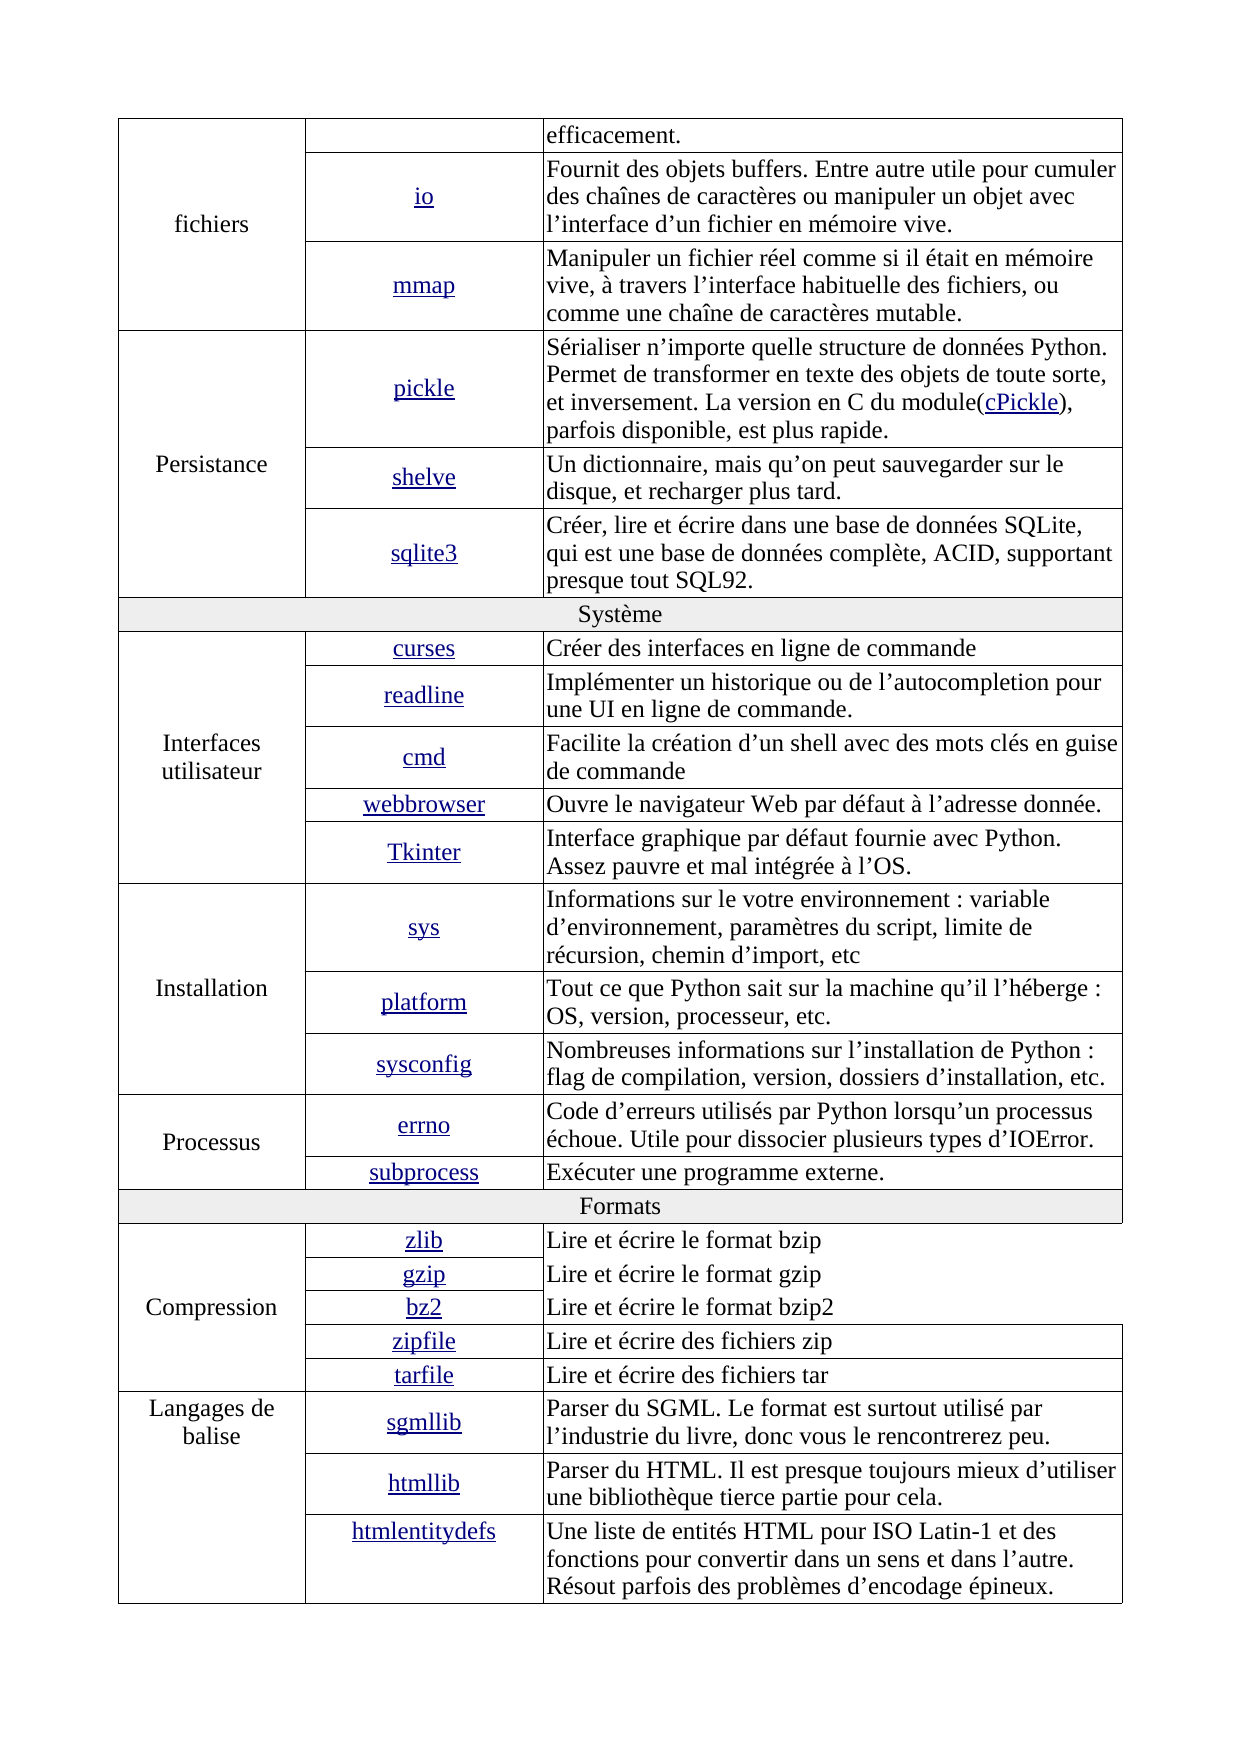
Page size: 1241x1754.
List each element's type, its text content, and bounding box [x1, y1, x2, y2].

table_cell htmlentitydefs [306, 1515, 543, 1603]
table_cell zlib [306, 1224, 543, 1257]
table_cell Lire et écrire des fichiers tar [544, 1359, 1122, 1391]
table_cell Installation [119, 884, 305, 1094]
table_cell io [306, 153, 543, 241]
table_cell Parser du SGML. Le format est surtout utilisé par l’industrie du livre, donc vous le rencontrerez peu. [544, 1392, 1122, 1453]
table_cell cmd [306, 727, 543, 787]
table_cell gzip [306, 1258, 543, 1290]
table_cell zipfile [306, 1325, 543, 1358]
table_cell Tout ce que Python sait sur la machine qu’il l’héberge : OS, version, processeur, etc. [544, 972, 1122, 1033]
table_cell Créer, lire et écrire dans une base de données SQLite, qui est une base de données complète, ACID, supportant presque tout SQL92. [544, 509, 1122, 597]
table_cell Fournit des objets buffers. Entre autre utile pour cumuler des chaînes de caractères ou manipuler un objet avec l’interface d’un fichier en mémoire vive. [544, 153, 1122, 241]
table_cell Langages de balise [119, 1392, 305, 1603]
table_cell Système [119, 598, 1122, 631]
table_cell Tkinter [306, 822, 543, 882]
table_cell sys [306, 884, 543, 971]
table_cell Interfaces utilisateur [119, 632, 305, 882]
table_cell Implémenter un historique ou de l’autocompletion pour une UI en ligne de commande. [544, 666, 1122, 726]
table_cell Persistance [119, 331, 305, 597]
table_cell bz2 [306, 1291, 543, 1324]
table_cell platform [306, 972, 543, 1033]
table_cell fichiers [119, 119, 305, 330]
table_cell shelve [306, 448, 543, 508]
table_cell mmap [306, 242, 543, 330]
table_cell efficacement. [544, 119, 1122, 152]
table_cell Ouvre le navigateur Web par défaut à l’adresse donnée. [544, 789, 1122, 821]
table_cell subprocess [306, 1157, 543, 1189]
table_cell sysconfig [306, 1034, 543, 1094]
table_cell [306, 119, 543, 152]
table_cell Une liste de entités HTML pour ISO Latin-1 et des fonctions pour convertir dans un sens et dans l’autre. Résout parfois des problèmes d’encodage épineux. [544, 1515, 1122, 1603]
table_cell Informations sur le votre environnement : variable d’environnement, paramètres du script, limite de récursion, chemin d’import, etc [544, 884, 1122, 971]
table_cell Processus [119, 1095, 305, 1189]
table_cell Exécuter une programme externe. [544, 1157, 1122, 1189]
table_cell Lire et écrire le format bzip [544, 1224, 1122, 1257]
table_cell readline [306, 666, 543, 726]
table_cell Nombreuses informations sur l’installation de Python : flag de compilation, version, dossiers d’installation, etc. [544, 1034, 1122, 1094]
table_cell Créer des interfaces en ligne de commande [544, 632, 1122, 665]
table_cell Sérialiser n’importe quelle structure de données Python. Permet de transformer en texte des objets de toute sorte, et inversement. La version en C du module(cPickle), parfois disponible, est plus rapide. [544, 331, 1122, 447]
table_cell Facilite la création d’un shell avec des mots clés en guise de commande [544, 727, 1122, 787]
table_cell htmllib [306, 1454, 543, 1514]
table_cell Compression [119, 1224, 305, 1391]
table_cell sgmllib [306, 1392, 543, 1453]
table_cell pickle [306, 331, 543, 447]
table_cell Lire et écrire des fichiers zip [544, 1325, 1122, 1358]
table_cell webbrowser [306, 789, 543, 821]
table_cell curses [306, 632, 543, 665]
table_cell Code d’erreurs utilisés par Python lorsqu’un processus échoue. Utile pour dissocier plusieurs types d’IOError. [544, 1095, 1122, 1156]
table_cell Formats [119, 1190, 1122, 1223]
table_cell Lire et écrire le format bzip2 [544, 1290, 1122, 1324]
table_cell Lire et écrire le format gzip [544, 1257, 1122, 1290]
table_cell Un dictionnaire, mais qu’on peut sauvegarder sur le disque, et recharger plus tard. [544, 448, 1122, 508]
table_cell tarfile [306, 1359, 543, 1391]
table_cell sqlite3 [306, 509, 543, 597]
table_cell errno [306, 1095, 543, 1156]
table_cell Manipuler un fichier réel comme si il était en mémoire vive, à travers l’interface habituelle des fichiers, ou comme une chaîne de caractères mutable. [544, 242, 1122, 330]
table_cell Interface graphique par défaut fournie avec Python. Assez pauvre et mal intégrée à l’OS. [544, 822, 1122, 882]
table_cell Parser du HTML. Il est presque toujours mieux d’utiliser une bibliothèque tierce partie pour cela. [544, 1454, 1122, 1514]
